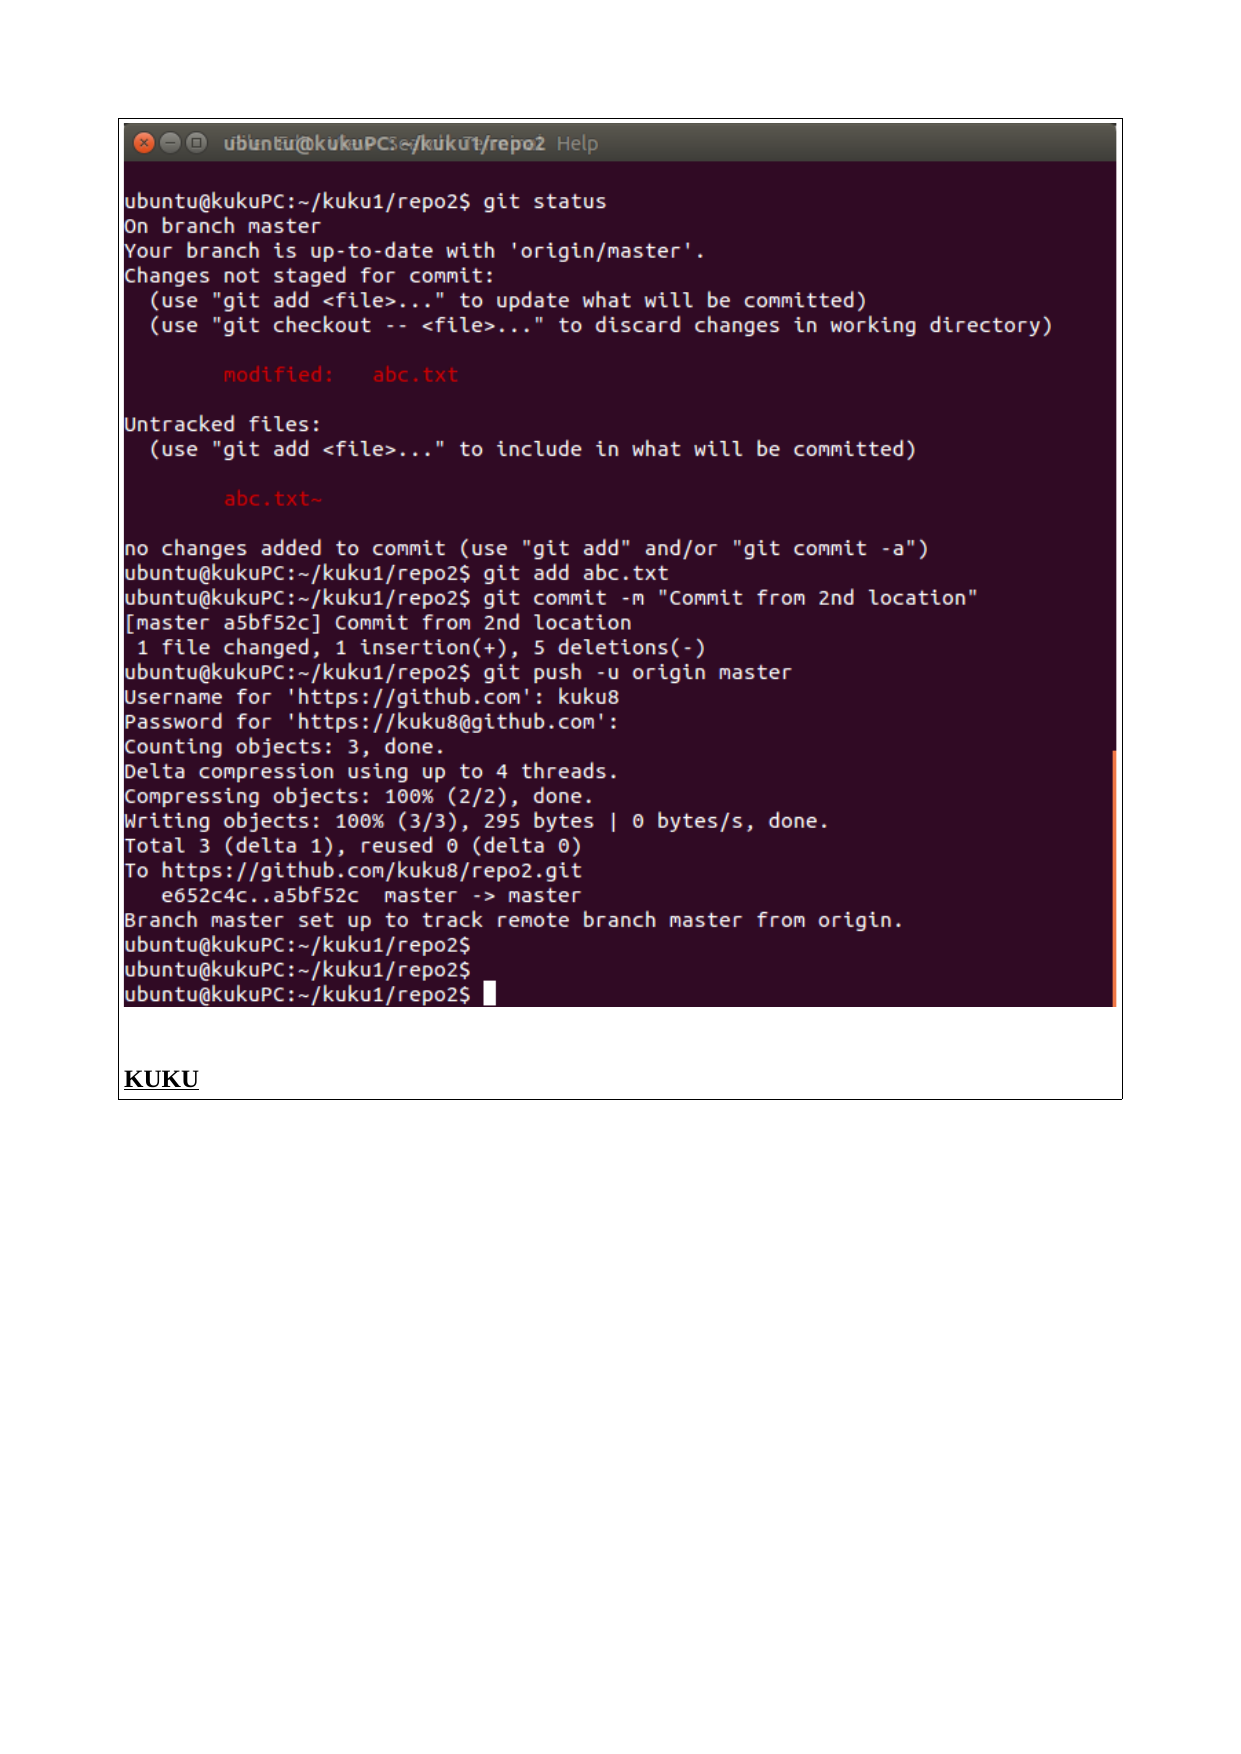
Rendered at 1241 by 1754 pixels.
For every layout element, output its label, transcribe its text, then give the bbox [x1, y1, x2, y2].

picture [123, 123, 1117, 1007]
table_header KUKU [119, 119, 1122, 1098]
